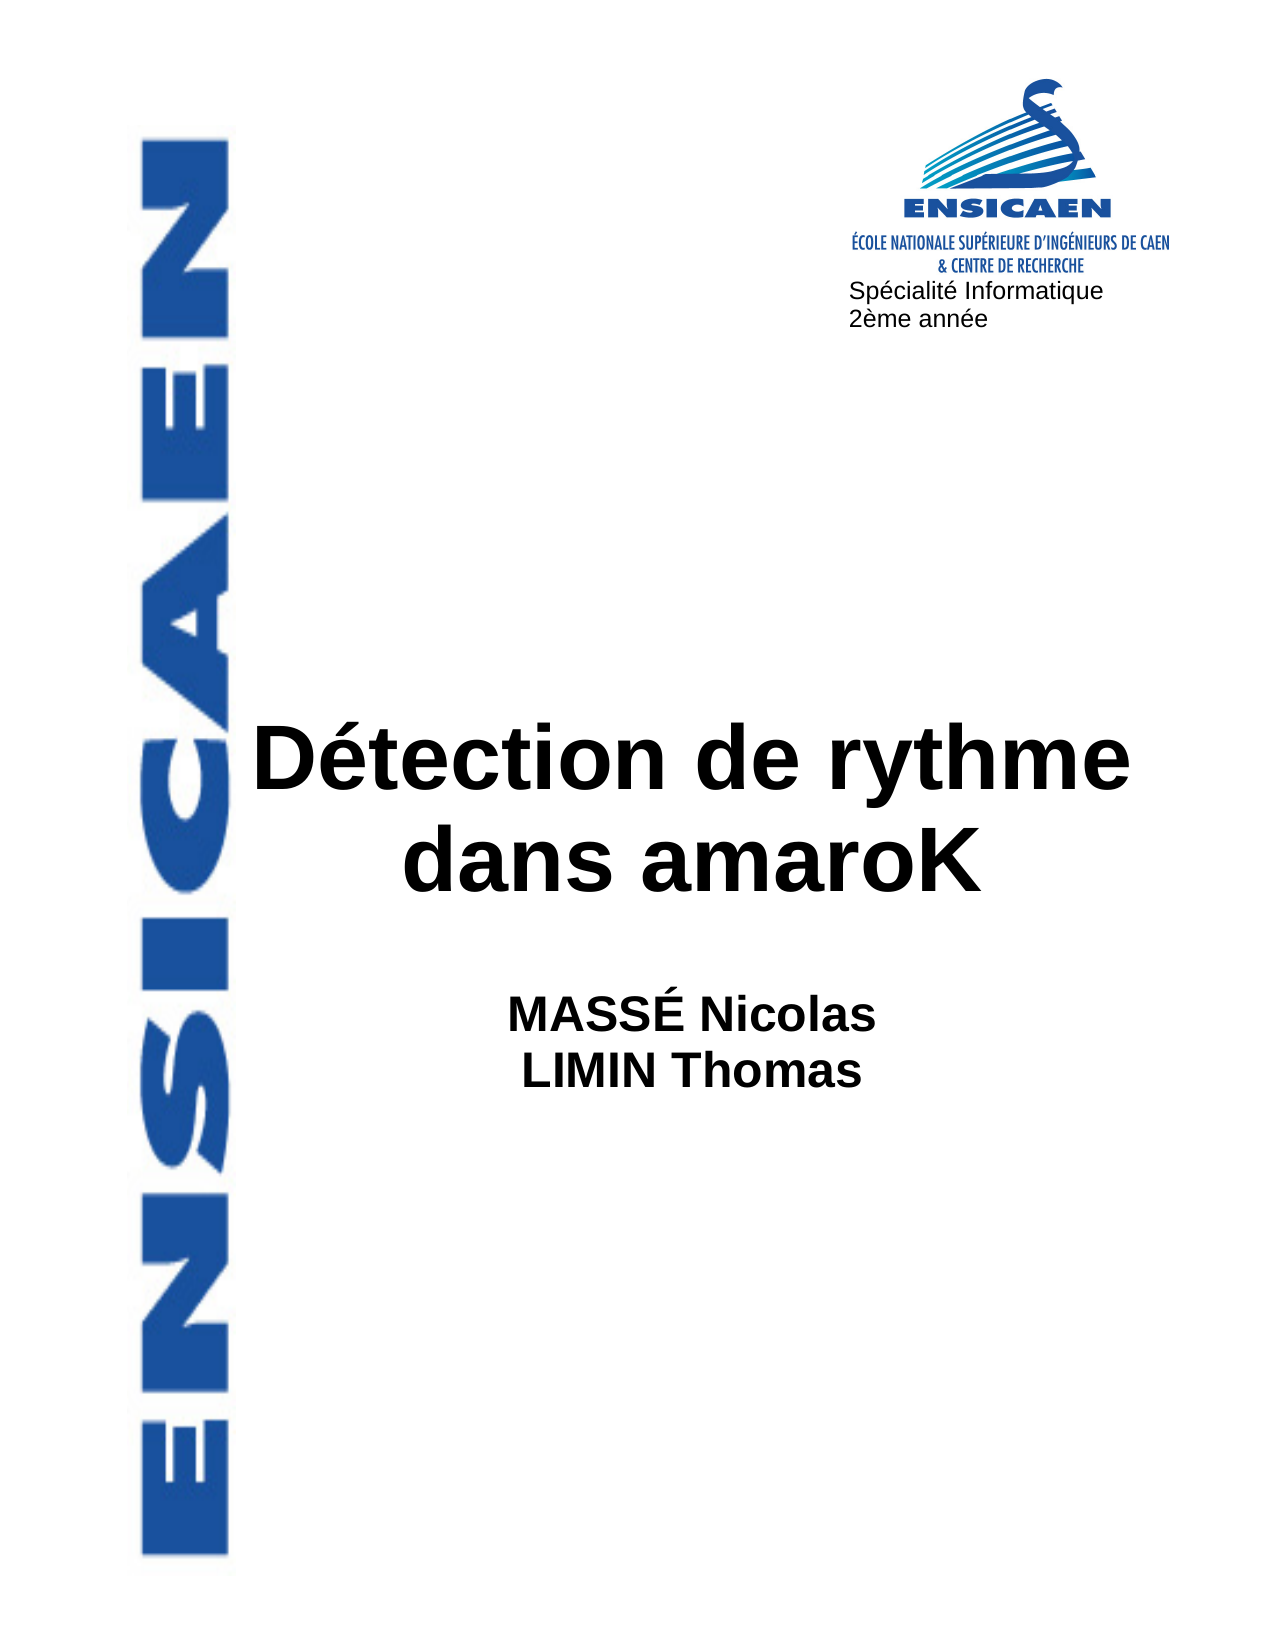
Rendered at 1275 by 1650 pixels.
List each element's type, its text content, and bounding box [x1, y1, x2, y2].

text Détection de rythme dans amaroK [237, 706, 1157, 911]
text MASSÉ Nicolas [237, 986, 1157, 1042]
picture [127, 125, 236, 1576]
text Spécialité Informatique [849, 277, 1173, 304]
picture [848, 74, 1173, 277]
text LIMIN Thomas [237, 1042, 1157, 1098]
text 2ème année [849, 304, 1173, 332]
